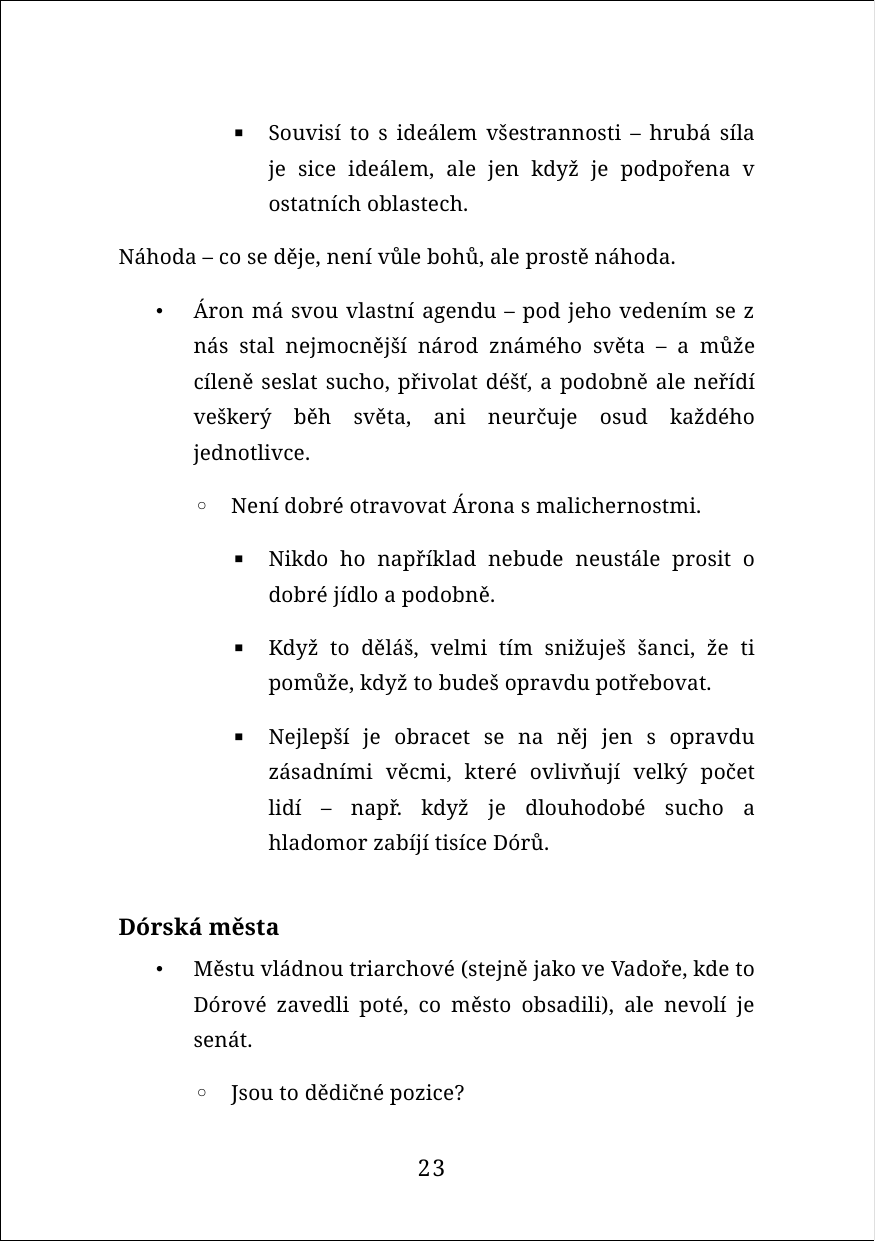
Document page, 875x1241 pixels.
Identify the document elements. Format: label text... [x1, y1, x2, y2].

list Nikdo ho například nebude neustále prosit o dobré jídlo a podobně. [231, 544, 756, 608]
text Náhoda – co se děje, není vůle bohů, ale prostě náhoda. [118, 242, 756, 271]
list Nejlepší je obracet se na něj jen s opravdu zásadními věcmi, které ovlivňují velký počet lidí – např. když je dlouhodobé sucho a hladomor zabíjí tisíce Dórů. [231, 722, 756, 857]
list Jsou to dědičné pozice? [193, 1078, 756, 1107]
list Když to děláš, velmi tím snižuješ šanci, že ti pomůže, když to budeš opravdu potřebovat. [231, 633, 756, 697]
list Áron má svou vlastní agendu – pod jeho vedením se z nás stal nejmocnější národ známého světa – a může cíleně seslat sucho, přivolat déšť, a podobně ale neřídí veškerý běh světa, ani neurčuje osud každého jednotlivce. [156, 296, 756, 466]
list Souvisí to s ideálem všestrannosti – hrubá síla je sice ideálem, ale jen když je podpořena v ostatních oblastech. [231, 118, 756, 218]
list Městu vládnou triarchové (stejně jako ve Vadoře, kde to Dórové zavedli poté, co město obsadili), ale nevolí je senát. [156, 954, 756, 1054]
subtitle Dórská města [118, 911, 756, 942]
list Není dobré otravovat Árona s malichernostmi. [193, 491, 756, 519]
